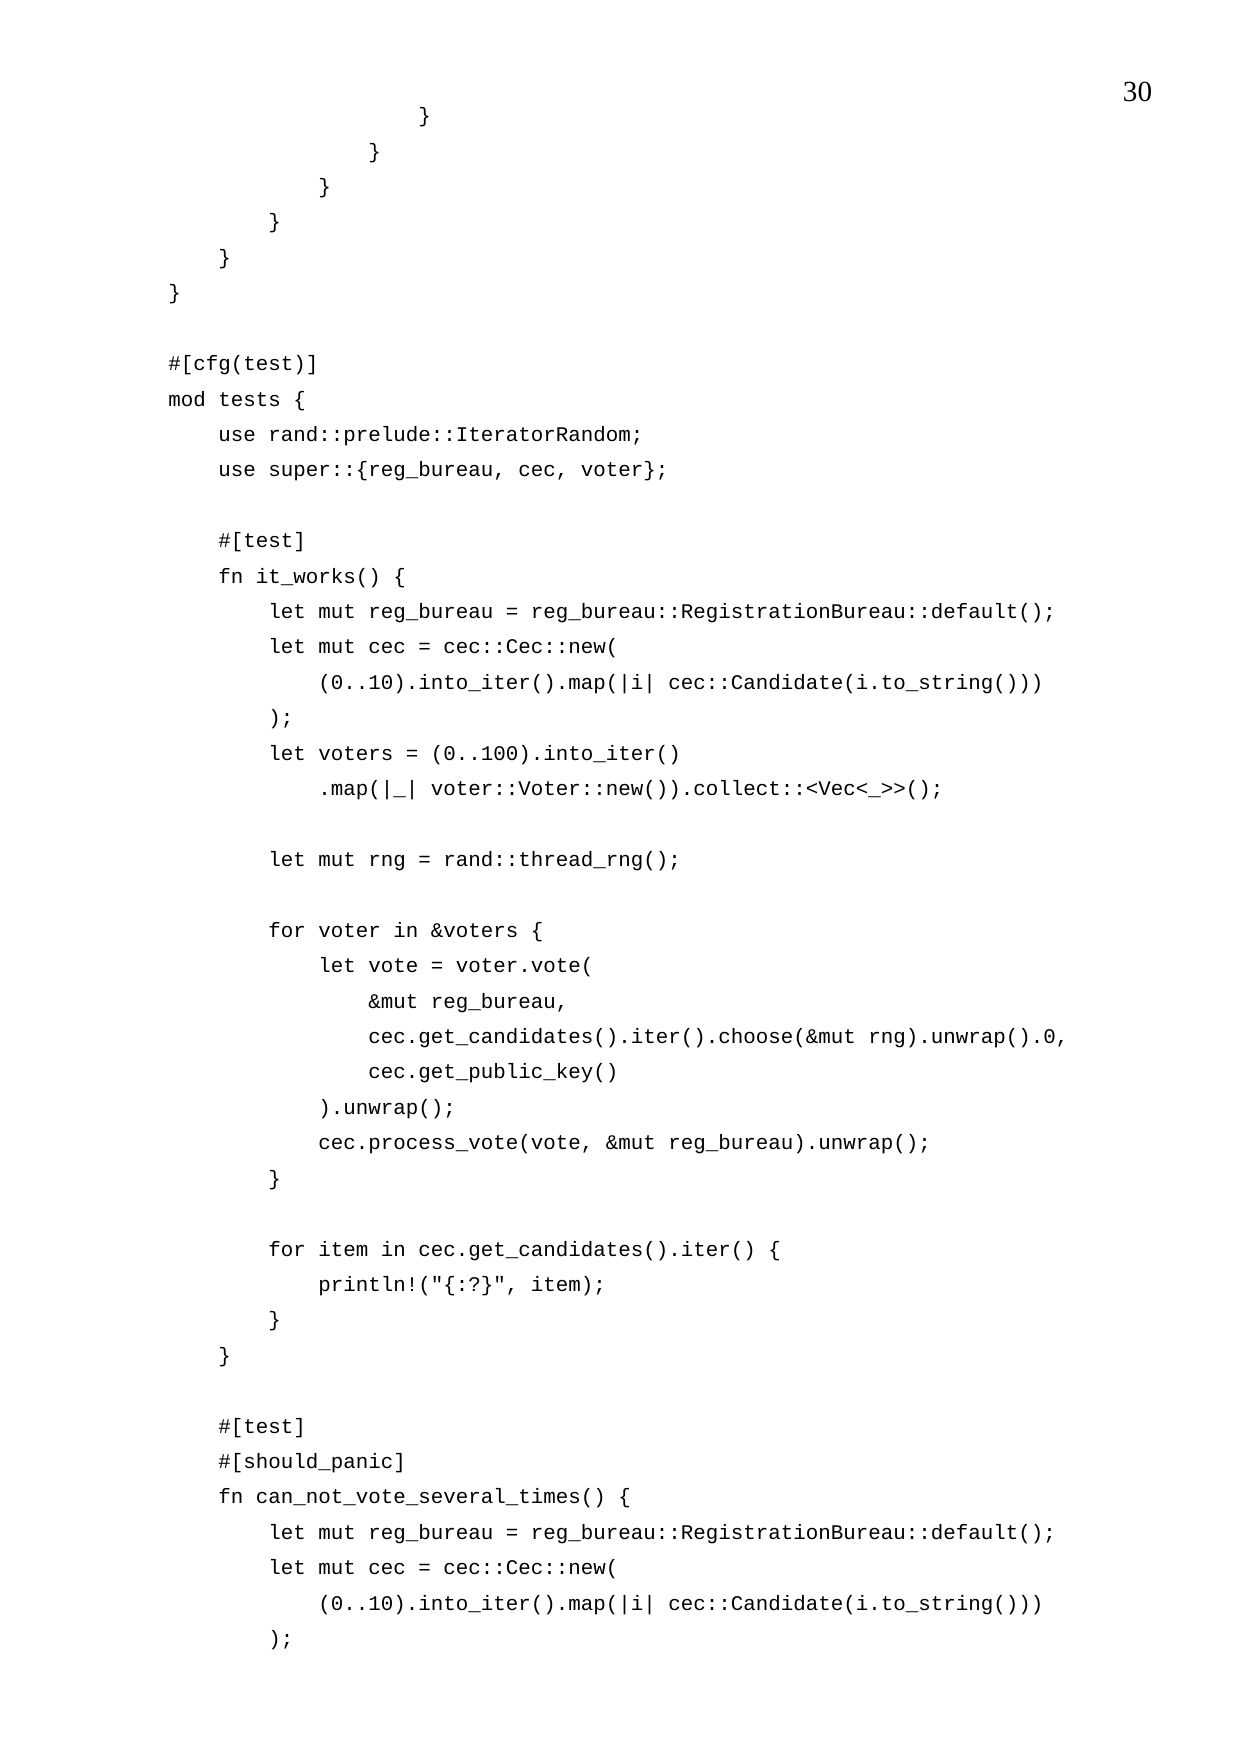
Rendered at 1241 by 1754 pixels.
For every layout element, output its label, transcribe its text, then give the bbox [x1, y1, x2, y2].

text } [118, 247, 1122, 271]
text } [118, 176, 1122, 200]
text let mut rng = rand::thread_rng(); [118, 849, 1122, 873]
text let mut cec = cec::Cec::new( [118, 1557, 1122, 1581]
text } [118, 1309, 1122, 1333]
text #[test] [118, 530, 1122, 554]
text #[should_panic] [118, 1451, 1122, 1475]
text cec.process_vote(vote, &mut reg_bureau).unwrap(); [118, 1132, 1122, 1156]
text use rand::prelude::IteratorRandom; [118, 424, 1122, 448]
text for item in cec.get_candidates().iter() { [118, 1238, 1122, 1262]
text let voters = (0..100).into_iter() [118, 743, 1122, 766]
text cec.get_candidates().iter().choose(&mut rng).unwrap().0, [118, 1026, 1122, 1050]
text use super::{reg_bureau, cec, voter}; [118, 459, 1122, 483]
text let mut reg_bureau = reg_bureau::RegistrationBureau::default(); [118, 601, 1122, 625]
text ).unwrap(); [118, 1097, 1122, 1121]
text #[test] [118, 1416, 1122, 1439]
text } [118, 141, 1122, 164]
text #[cfg(test)] [118, 353, 1122, 377]
text ); [118, 1628, 1122, 1652]
text mod tests { [118, 388, 1122, 412]
text } [118, 1168, 1122, 1191]
text fn it_works() { [118, 566, 1122, 589]
text } [118, 282, 1122, 306]
text ); [118, 707, 1122, 731]
text &mut reg_bureau, [118, 991, 1122, 1014]
text } [118, 105, 1122, 129]
text let vote = voter.vote( [118, 955, 1122, 979]
text let mut reg_bureau = reg_bureau::RegistrationBureau::default(); [118, 1522, 1122, 1546]
text println!("{:?}", item); [118, 1274, 1122, 1298]
text .map(|_| voter::Voter::new()).collect::<Vec<_>>(); [118, 778, 1122, 802]
text for voter in &voters { [118, 920, 1122, 943]
text } [118, 1345, 1122, 1368]
text let mut cec = cec::Cec::new( [118, 636, 1122, 660]
text cec.get_public_key() [118, 1061, 1122, 1085]
text (0..10).into_iter().map(|i| cec::Candidate(i.to_string())) [118, 672, 1122, 696]
text } [118, 211, 1122, 235]
text (0..10).into_iter().map(|i| cec::Candidate(i.to_string())) [118, 1593, 1122, 1616]
text fn can_not_vote_several_times() { [118, 1486, 1122, 1510]
